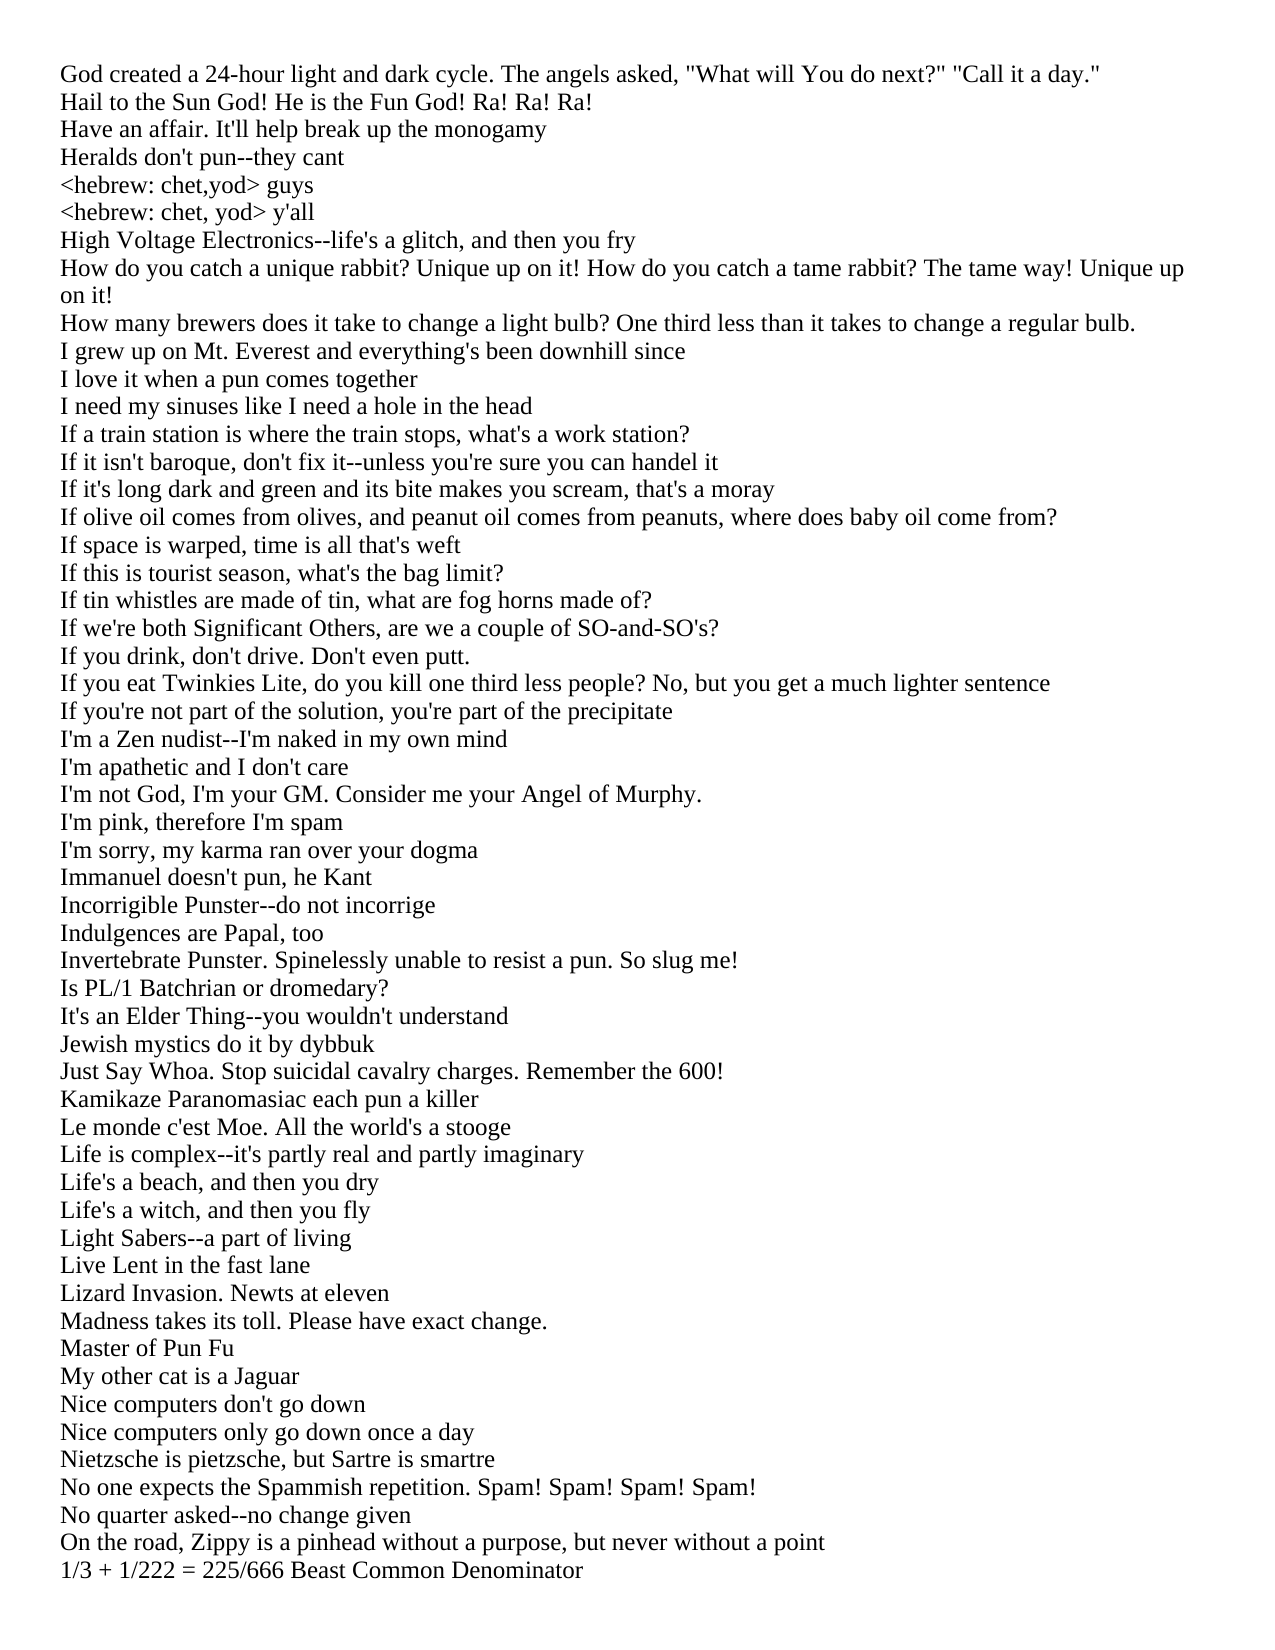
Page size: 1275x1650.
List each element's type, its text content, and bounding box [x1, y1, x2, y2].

text God created a 24-hour light and dark cycle. The angels asked, "What will You do next?" "Call it a day." Hail to the Sun God! He is the Fun God! Ra! Ra! Ra! Have an affair. It'll help break up the monogamy Heralds don't pun--they cant <hebrew: chet,yod> guys <hebrew: chet, yod> y'all High Voltage Electronics--life's a glitch, and then you fry How do you catch a unique rabbit? Unique up on it! How do you catch a tame rabbit? The tame way! Unique up on it! How many brewers does it take to change a light bulb? One third less than it takes to change a regular bulb. I grew up on Mt. Everest and everything's been downhill since I love it when a pun comes together I need my sinuses like I need a hole in the head If a train station is where the train stops, what's a work station? If it isn't baroque, don't fix it--unless you're sure you can handel it If it's long dark and green and its bite makes you scream, that's a moray If olive oil comes from olives, and peanut oil comes from peanuts, where does baby oil come from? If space is warped, time is all that's weft If this is tourist season, what's the bag limit? If tin whistles are made of tin, what are fog horns made of? If we're both Significant Others, are we a couple of SO-and-SO's? If you drink, don't drive. Don't even putt. If you eat Twinkies Lite, do you kill one third less people? No, but you get a much lighter sentence If you're not part of the solution, you're part of the precipitate I'm a Zen nudist--I'm naked in my own mind I'm apathetic and I don't care I'm not God, I'm your GM. Consider me your Angel of Murphy. I'm pink, therefore I'm spam I'm sorry, my karma ran over your dogma Immanuel doesn't pun, he Kant Incorrigible Punster--do not incorrige Indulgences are Papal, too Invertebrate Punster. Spinelessly unable to resist a pun. So slug me! Is PL/1 Batchrian or dromedary? It's an Elder Thing--you wouldn't understand Jewish mystics do it by dybbuk Just Say Whoa. Stop suicidal cavalry charges. Remember the 600! Kamikaze Paranomasiac each pun a killer Le monde c'est Moe. All the world's a stooge Life is complex--it's partly real and partly imaginary Life's a beach, and then you dry Life's a witch, and then you fly Light Sabers--a part of living Live Lent in the fast lane Lizard Invasion. Newts at eleven Madness takes its toll. Please have exact change. Master of Pun Fu My other cat is a Jaguar Nice computers don't go down Nice computers only go down once a day Nietzsche is pietzsche, but Sartre is smartre No one expects the Spammish repetition. Spam! Spam! Spam! Spam! No quarter asked--no change given On the road, Zippy is a pinhead without a purpose, but never without a point 1/3 + 1/222 = 225/666 Beast Common Denominator [60, 60, 1215, 1584]
